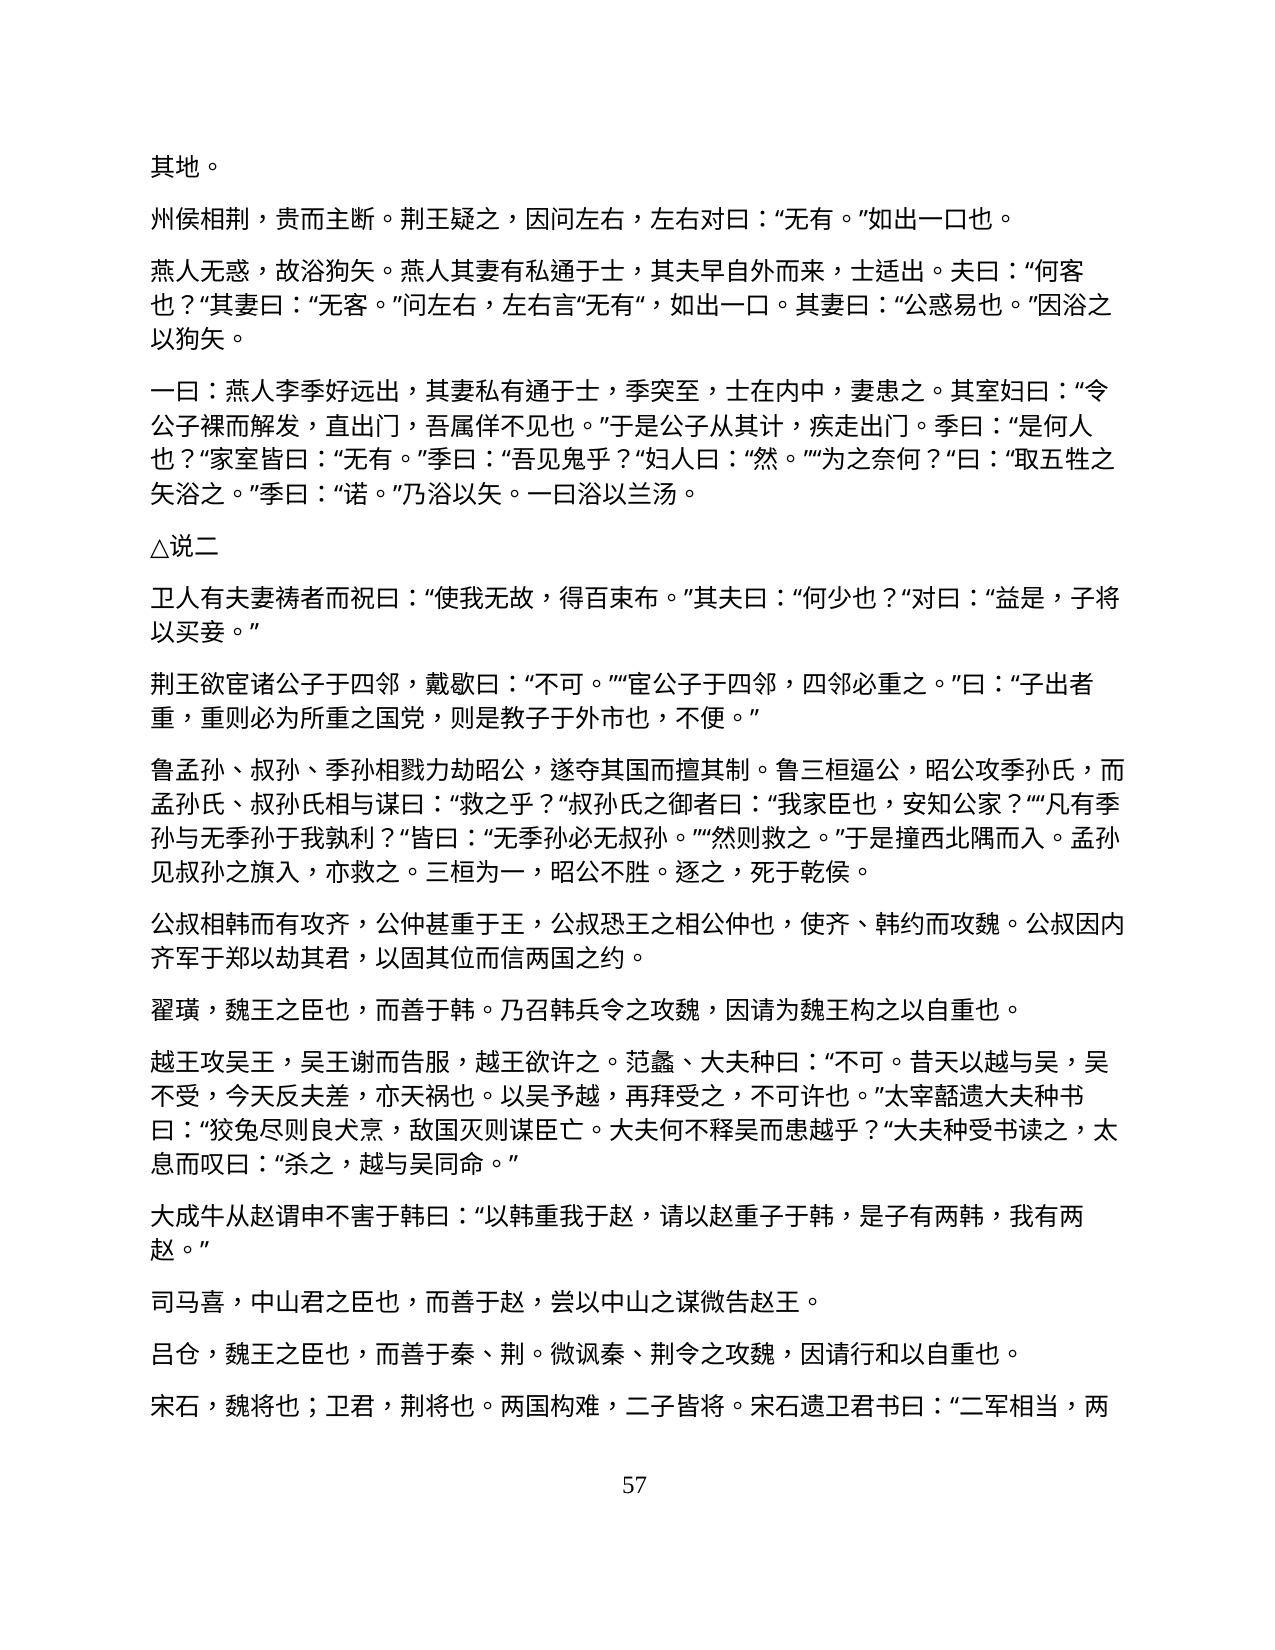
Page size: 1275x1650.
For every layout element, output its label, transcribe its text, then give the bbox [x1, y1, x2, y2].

text 其地。 [150, 150, 1125, 184]
text 州侯相荆，贵而主断。荆王疑之，因问左右，左右对曰：“无有。”如出一口也。 [150, 202, 1125, 236]
text 一曰：燕人李季好远出，其妻私有通于士，季突至，士在内中，妻患之。其室妇曰：“令公子裸而解发，直出门，吾属佯不见也。”于是公子从其计，疾走出门。季曰：“是何人也？“家室皆曰：“无有。”季曰：“吾见鬼乎？“妇人曰：“然。”“为之奈何？“曰：“取五牲之矢浴之。”季曰：“诺。”乃浴以矢。一曰浴以兰汤。 [150, 374, 1125, 510]
text 吕仓，魏王之臣也，而善于秦、荆。微讽秦、荆令之攻魏，因请行和以自重也。 [150, 1337, 1125, 1371]
text 宋石，魏将也；卫君，荆将也。两国构难，二子皆将。宋石遗卫君书曰：“二军相当，两 [150, 1389, 1125, 1423]
text 司马喜，中山君之臣也，而善于赵，尝以中山之谋微告赵王。 [150, 1285, 1125, 1319]
text 越王攻吴王，吴王谢而告服，越王欲许之。范蠡、大夫种曰：“不可。昔天以越与吴，吴不受，今天反夫差，亦天祸也。以吴予越，再拜受之，不可许也。”太宰嚭遗大夫种书曰：“狡兔尽则良犬烹，敌国灭则谋臣亡。大夫何不释吴而患越乎？“大夫种受书读之，太息而叹曰：“杀之，越与吴同命。” [150, 1044, 1125, 1181]
text 翟璜，魏王之臣也，而善于韩。乃召韩兵令之攻魏，因请为魏王构之以自重也。 [150, 992, 1125, 1027]
text 卫人有夫妻祷者而祝曰：“使我无故，得百束布。”其夫曰：“何少也？“对曰：“益是，子将以买妾。” [150, 580, 1125, 648]
text △说二 [150, 528, 1125, 562]
text 公叔相韩而有攻齐，公仲甚重于王，公叔恐王之相公仲也，使齐、韩约而攻魏。公叔因内齐军于郑以劫其君，以固其位而信两国之约。 [150, 906, 1125, 974]
text 荆王欲宦诸公子于四邻，戴歇曰：“不可。”“宦公子于四邻，四邻必重之。”曰：“子出者重，重则必为所重之国党，则是教子于外市也，不便。” [150, 666, 1125, 734]
text 燕人无惑，故浴狗矢。燕人其妻有私通于士，其夫早自外而来，士适出。夫曰：“何客也？“其妻曰：“无客。”问左右，左右言“无有“，如出一口。其妻曰：“公惑易也。”因浴之以狗矢。 [150, 254, 1125, 356]
text 大成牛从赵谓申不害于韩曰：“以韩重我于赵，请以赵重子于韩，是子有两韩，我有两赵。” [150, 1199, 1125, 1267]
text 鲁孟孙、叔孙、季孙相戮力劫昭公，遂夺其国而擅其制。鲁三桓逼公，昭公攻季孙氏，而孟孙氏、叔孙氏相与谋曰：“救之乎？“叔孙氏之御者曰：“我家臣也，安知公家？““凡有季孙与无季孙于我孰利？“皆曰：“无季孙必无叔孙。”“然则救之。”于是撞西北隅而入。孟孙见叔孙之旗入，亦救之。三桓为一，昭公不胜。逐之，死于乾侯。 [150, 752, 1125, 888]
